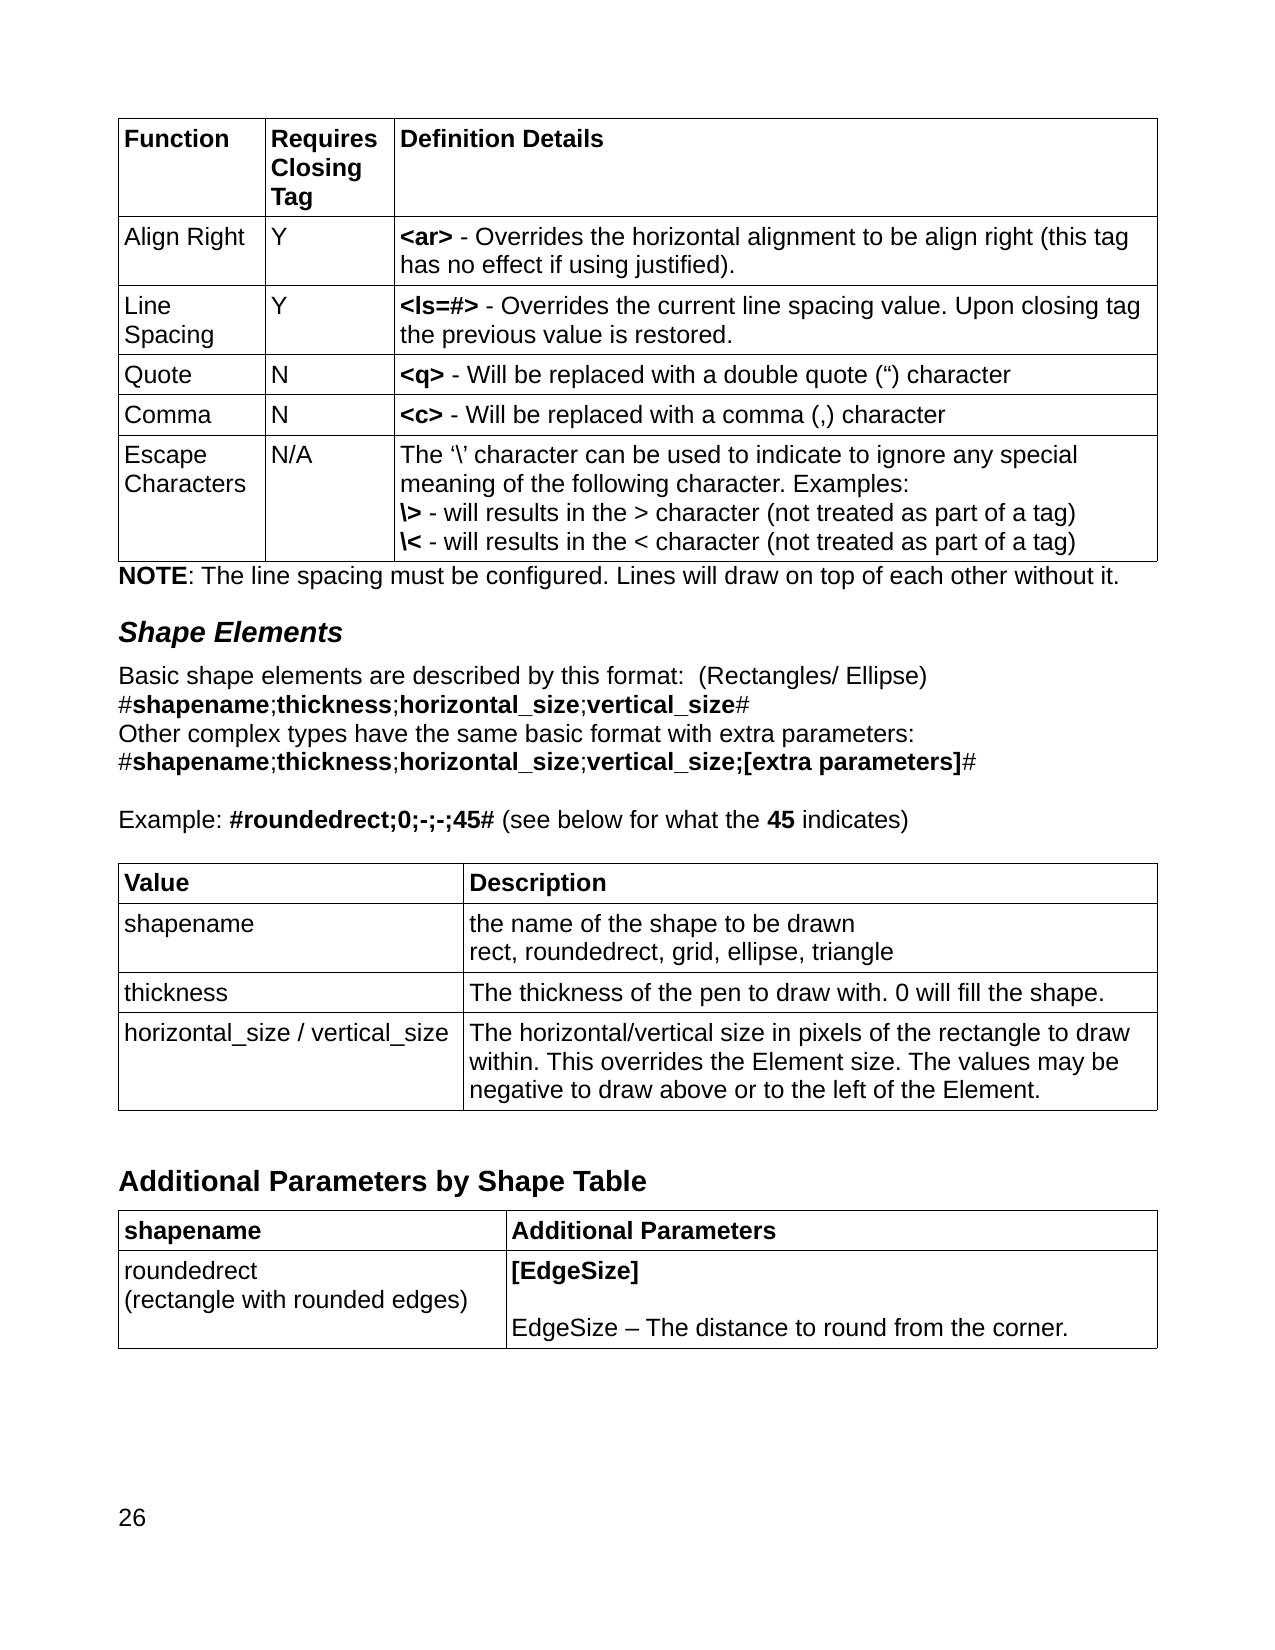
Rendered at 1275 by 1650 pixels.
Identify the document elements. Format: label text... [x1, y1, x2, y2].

table_cell thickness [119, 973, 463, 1012]
text #shapename;thickness;horizontal_size;vertical_size;[extra parameters]# [118, 747, 1157, 776]
table_cell Escape Characters [119, 436, 265, 561]
table_header Description [464, 864, 1157, 903]
table_cell shapename [119, 904, 463, 972]
subtitle Additional Parameters by Shape Table [118, 1164, 1157, 1197]
text Other complex types have the same basic format with extra parameters: [118, 719, 1157, 747]
subtitle Shape Elements [118, 615, 1157, 649]
table_cell N/A [266, 436, 394, 561]
table_header Additional Parameters [507, 1211, 1157, 1250]
table_cell Comma [119, 395, 265, 435]
table_cell [EdgeSize] EdgeSize – The distance to round from the corner. [507, 1251, 1157, 1348]
text Basic shape elements are described by this format: (Rectangles/ Ellipse) [118, 661, 1157, 690]
table_cell roundedrect (rectangle with rounded edges) [119, 1251, 506, 1348]
table_header Value [119, 864, 463, 903]
table_cell N [266, 395, 394, 435]
table_header Function [119, 119, 265, 216]
table_cell Align Right [119, 217, 265, 285]
table_cell The thickness of the pen to draw with. 0 will fill the shape. [464, 973, 1157, 1012]
text Example: #roundedrect;0;-;-;45# (see below for what the 45 indicates) [118, 805, 1157, 834]
table_cell Line Spacing [119, 286, 265, 354]
text #shapename;thickness;horizontal_size;vertical_size# [118, 690, 1157, 719]
table_cell The horizontal/vertical size in pixels of the rectangle to draw within. This overrides the Element size. The values may be negative to draw above or to the left of the Element. [464, 1013, 1157, 1110]
table_header shapename [119, 1211, 506, 1250]
table_cell <q> - Will be replaced with a double quote (“) character [395, 355, 1157, 394]
table_cell <c> - Will be replaced with a comma (,) character [395, 395, 1157, 435]
table_cell Y [266, 217, 394, 285]
table_cell <ls=#> - Overrides the current line spacing value. Upon closing tag the previous value is restored. [395, 286, 1157, 354]
table_cell horizontal_size / vertical_size [119, 1013, 463, 1110]
table_cell <ar> - Overrides the horizontal alignment to be align right (this tag has no effect if using justified). [395, 217, 1157, 285]
text NOTE: The line spacing must be configured. Lines will draw on top of each other without it. [118, 562, 1157, 590]
table_header Requires Closing Tag [266, 119, 394, 216]
table_cell the name of the shape to be drawn rect, roundedrect, grid, ellipse, triangle [464, 904, 1157, 972]
table_header Definition Details [395, 119, 1157, 216]
table_cell The ‘\’ character can be used to indicate to ignore any special meaning of the following character. Examples: \> - will results in the > character (not treated as part of a tag) \< - will results in the < character (not treated as part of a tag) [395, 436, 1157, 561]
table_cell Quote [119, 355, 265, 394]
table_cell Y [266, 286, 394, 354]
table_cell N [266, 355, 394, 394]
